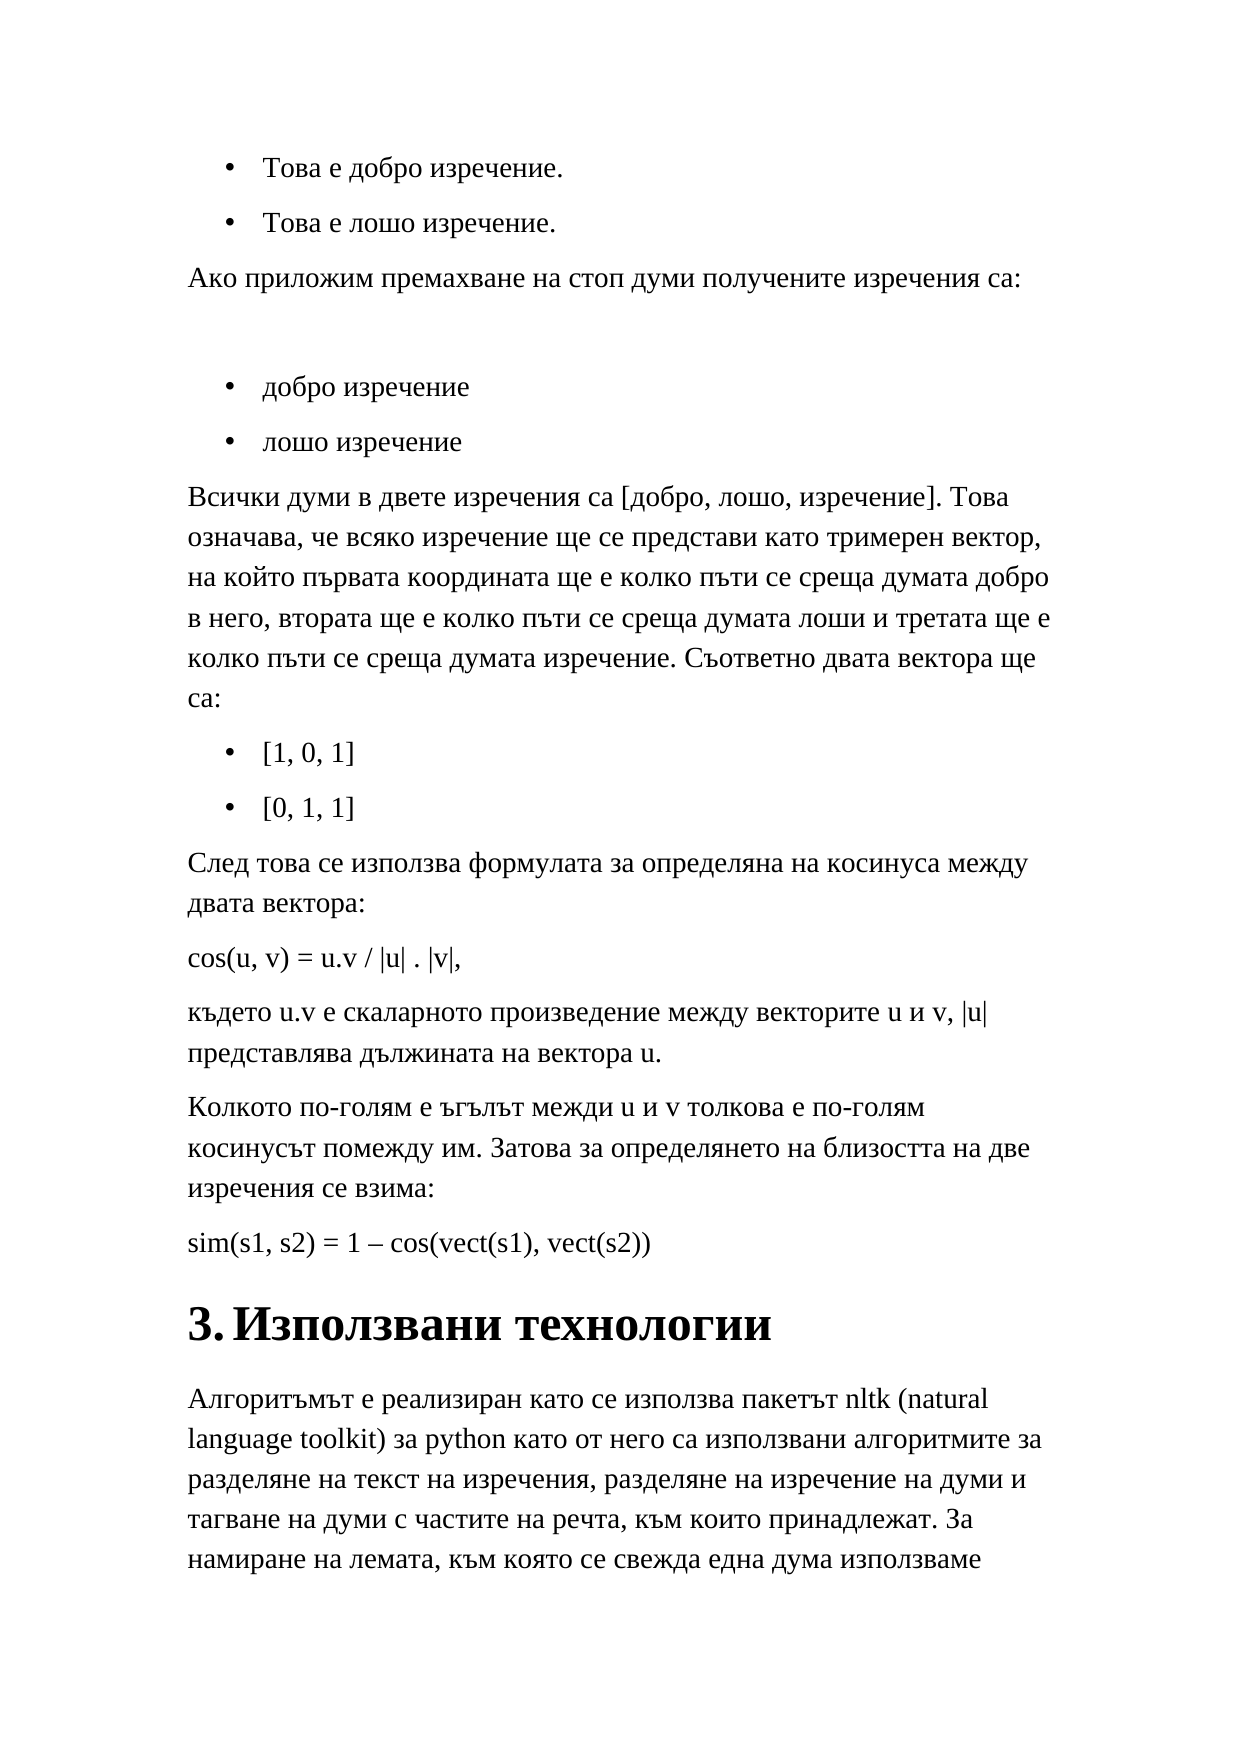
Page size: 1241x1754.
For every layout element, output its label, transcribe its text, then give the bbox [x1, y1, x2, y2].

text sim(s1, s2) = 1 – cos(vect(s1), vect(s2)) [187, 1225, 1053, 1258]
list лошо изречение [225, 424, 1053, 458]
list [1, 0, 1] [225, 735, 1053, 769]
text След това се използва формулата за определяна на косинуса между двата вектора: [187, 845, 1053, 918]
text Алгоритъмът е реализиран като се използва пакетът nltk (natural language toolkit) за python като от него са използвани алгоритмите за разделяне на текст на изречения, разделяне на изречение на думи и тагване на думи с частите на речта, към които принадлежат. За намиране на лемата, към която се свежда една дума използваме [187, 1381, 1053, 1575]
list Това е лошо изречение. [225, 205, 1053, 238]
list добро изречение [225, 369, 1053, 403]
text Всички думи в двете изречения са [добро, лошо, изречение]. Това означава, че всяко изречение ще се представи като тримерен вектор, на който първата координата ще е колко пъти се среща думата добро в него, втората ще е колко пъти се среща думата лоши и третата ще е колко пъти се среща думата изречение. Съответно двата вектора ще са: [187, 479, 1053, 714]
list [0, 1, 1] [225, 790, 1053, 823]
list Това е добро изречение. [225, 150, 1053, 184]
text cos(u, v) = u.v / |u| . |v|, [187, 940, 1053, 973]
text Колкото по-голям е ъгълът межди u и v толкова е по-голям косинусът помежду им. Затова за определянето на близостта на две изречения се взима: [187, 1089, 1053, 1203]
subtitle Използвани технологии [187, 1294, 1053, 1352]
text където u.v е скаларното произведение между векторите u и v, |u| представлява дължината на вектора u. [187, 994, 1053, 1068]
text Ако приложим премахване на стоп думи получените изречения са: [187, 260, 1053, 293]
